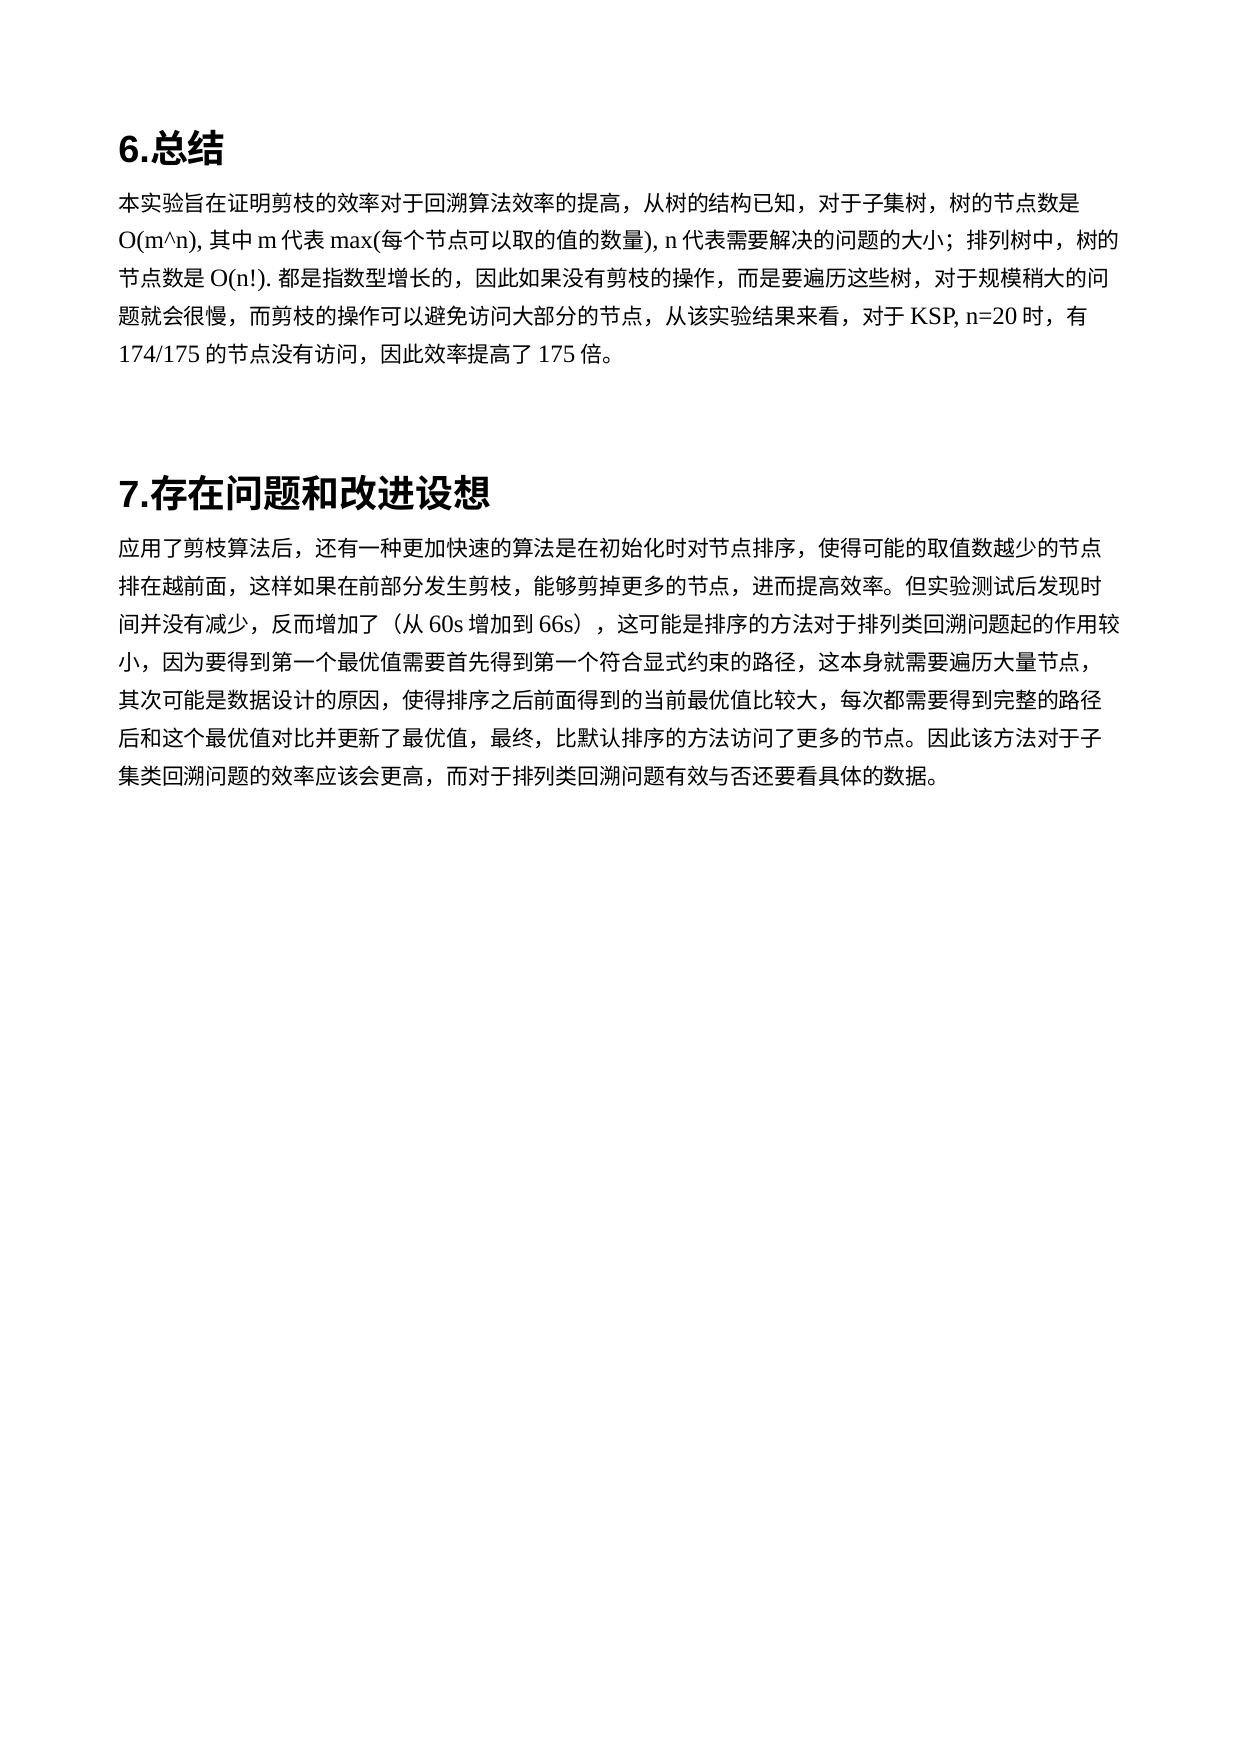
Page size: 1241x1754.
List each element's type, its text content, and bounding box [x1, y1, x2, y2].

text 本实验旨在证明剪枝的效率对于回溯算法效率的提高，从树的结构已知，对于子集树，树的节点数是O(m^n), 其中m代表max(每个节点可以取的值的数量), n代表需要解决的问题的大小；排列树中，树的节点数是O(n!). 都是指数型增长的，因此如果没有剪枝的操作，而是要遍历这些树，对于规模稍大的问题就会很慢，而剪枝的操作可以避免访问大部分的节点，从该实验结果来看，对于KSP, n=20时，有174/175的节点没有访问，因此效率提高了175倍。 [118, 186, 1122, 369]
subtitle 7.存在问题和改进设想 [118, 464, 1122, 519]
subtitle 6.总结 [118, 118, 1122, 173]
text 应用了剪枝算法后，还有一种更加快速的算法是在初始化时对节点排序，使得可能的取值数越少的节点排在越前面，这样如果在前部分发生剪枝，能够剪掉更多的节点，进而提高效率。但实验测试后发现时间并没有减少，反而增加了（从60s增加到66s），这可能是排序的方法对于排列类回溯问题起的作用较小，因为要得到第一个最优值需要首先得到第一个符合显式约束的路径，这本身就需要遍历大量节点，其次可能是数据设计的原因，使得排序之后前面得到的当前最优值比较大，每次都需要得到完整的路径后和这个最优值对比并更新了最优值，最终，比默认排序的方法访问了更多的节点。因此该方法对于子集类回溯问题的效率应该会更高，而对于排列类回溯问题有效与否还要看具体的数据。 [118, 531, 1122, 790]
